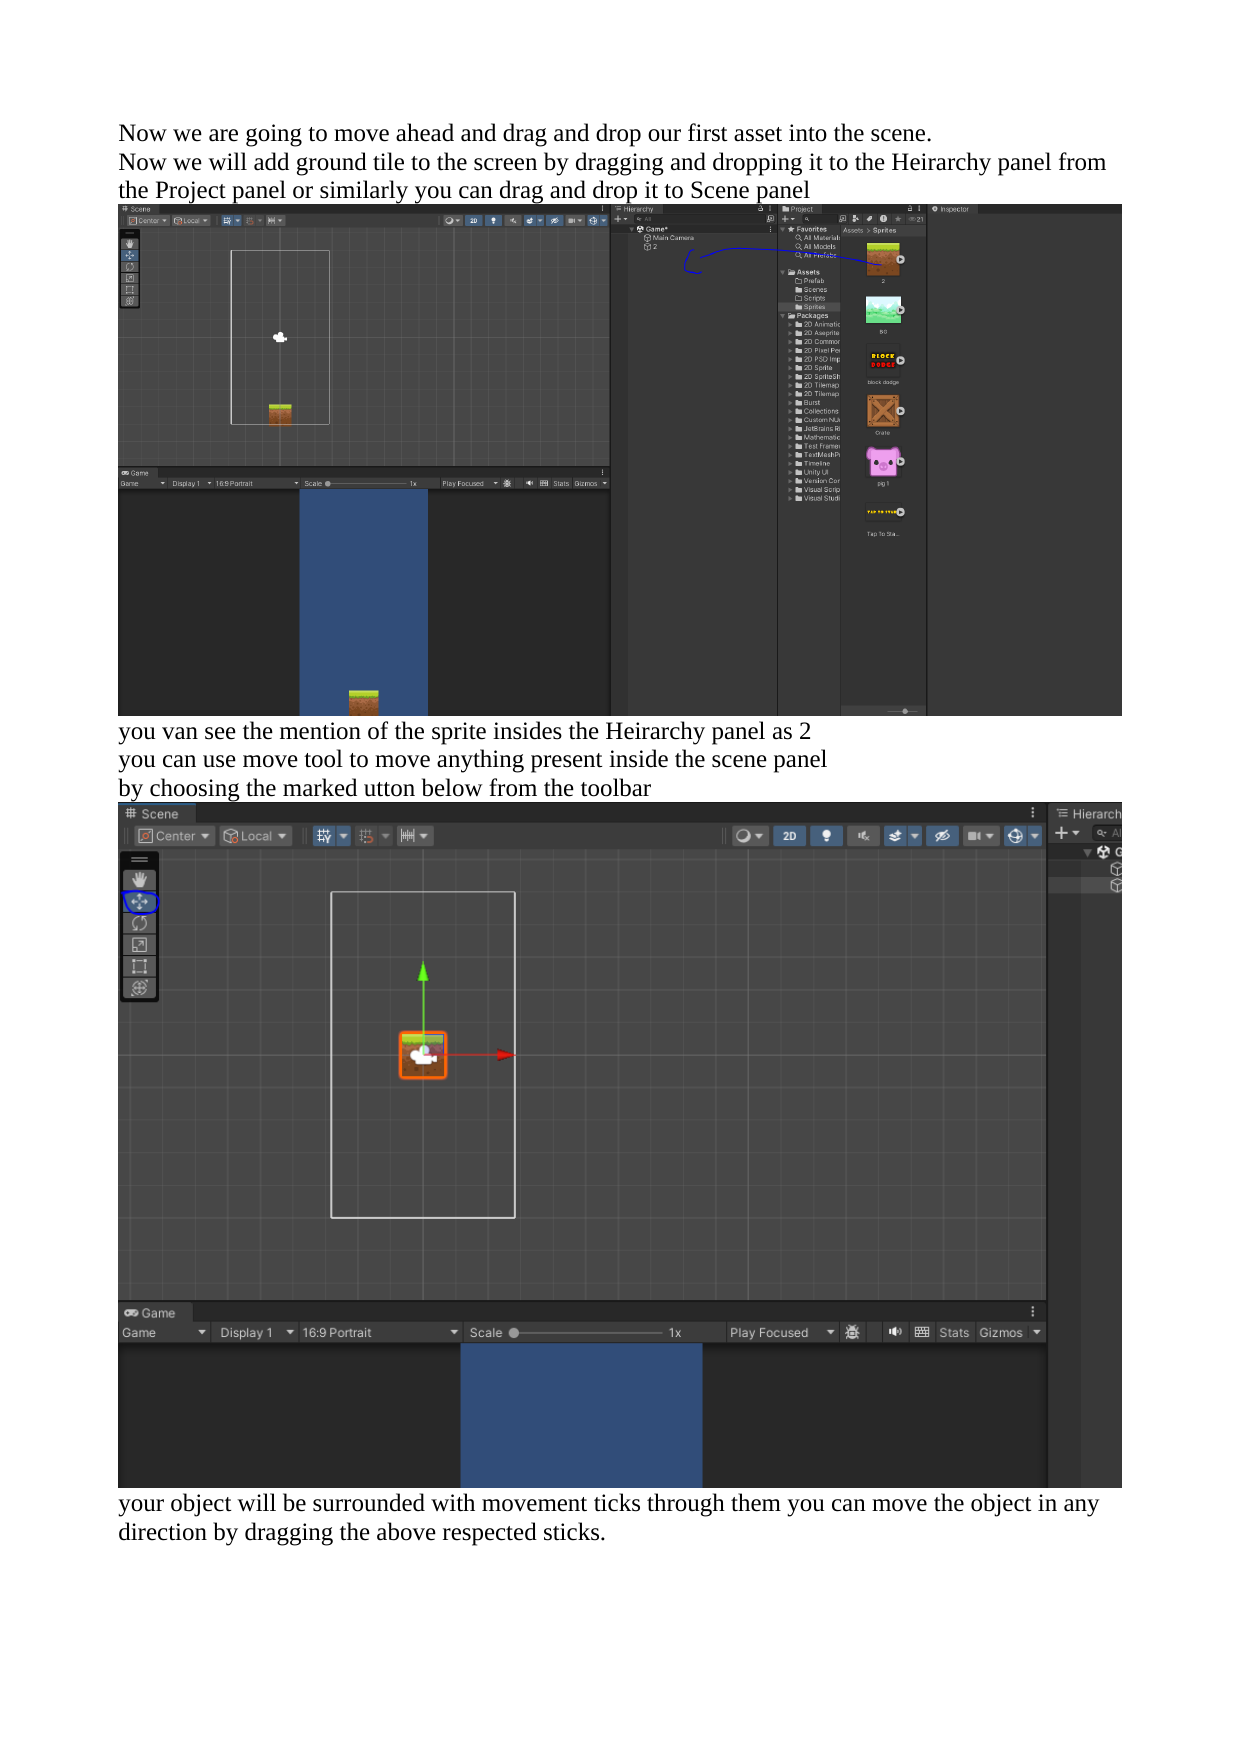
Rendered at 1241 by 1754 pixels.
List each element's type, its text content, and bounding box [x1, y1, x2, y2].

text your object will be surrounded with movement ticks through them you can move the object in any direction by dragging the above respected sticks. [118, 1488, 1122, 1545]
text you can use move tool to move anything present inside the scene panel [118, 744, 1122, 773]
text you van see the mention of the sprite insides the Heirarchy panel as 2 [118, 716, 1122, 744]
picture [118, 204, 1122, 716]
picture [118, 802, 1122, 1488]
text Now we will add ground tile to the screen by dragging and dropping it to the Heirarchy panel from the Project panel or similarly you can drag and drop it to Scene panel [118, 147, 1122, 204]
text Now we are going to move ahead and drag and drop our first asset into the scene. [118, 118, 1122, 147]
text by choosing the marked utton below from the toolbar [118, 773, 1122, 802]
